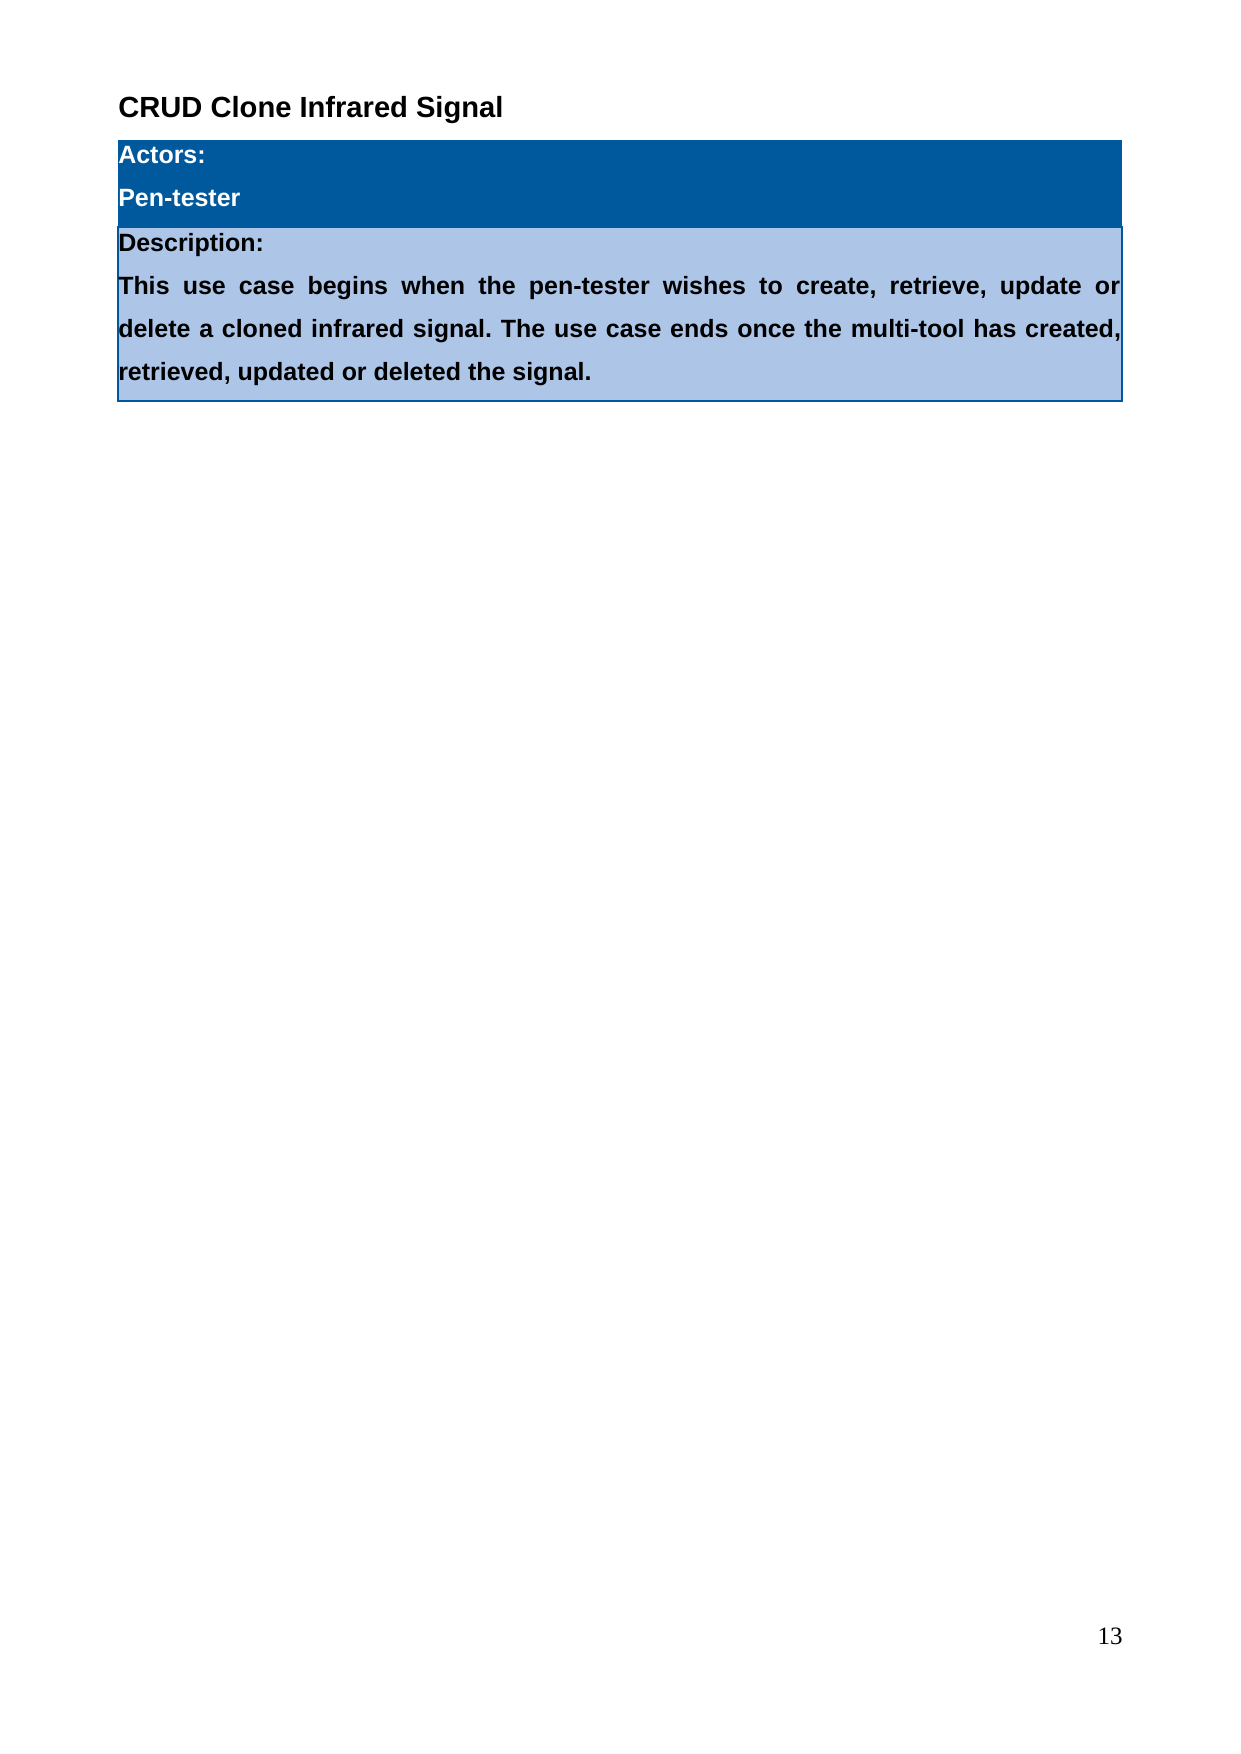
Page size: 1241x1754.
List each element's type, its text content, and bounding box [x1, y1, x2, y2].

table_header Actors: Pen-tester [118, 140, 1122, 226]
subtitle CRUD Clone Infrared Signal [118, 89, 1122, 123]
table_cell Description: This use case begins when the pen-tester wishes to create, retrieve, update or delete a cloned infrared signal. The use case ends once the multi-tool has created, retrieved, updated or deleted the signal. [119, 228, 1121, 400]
